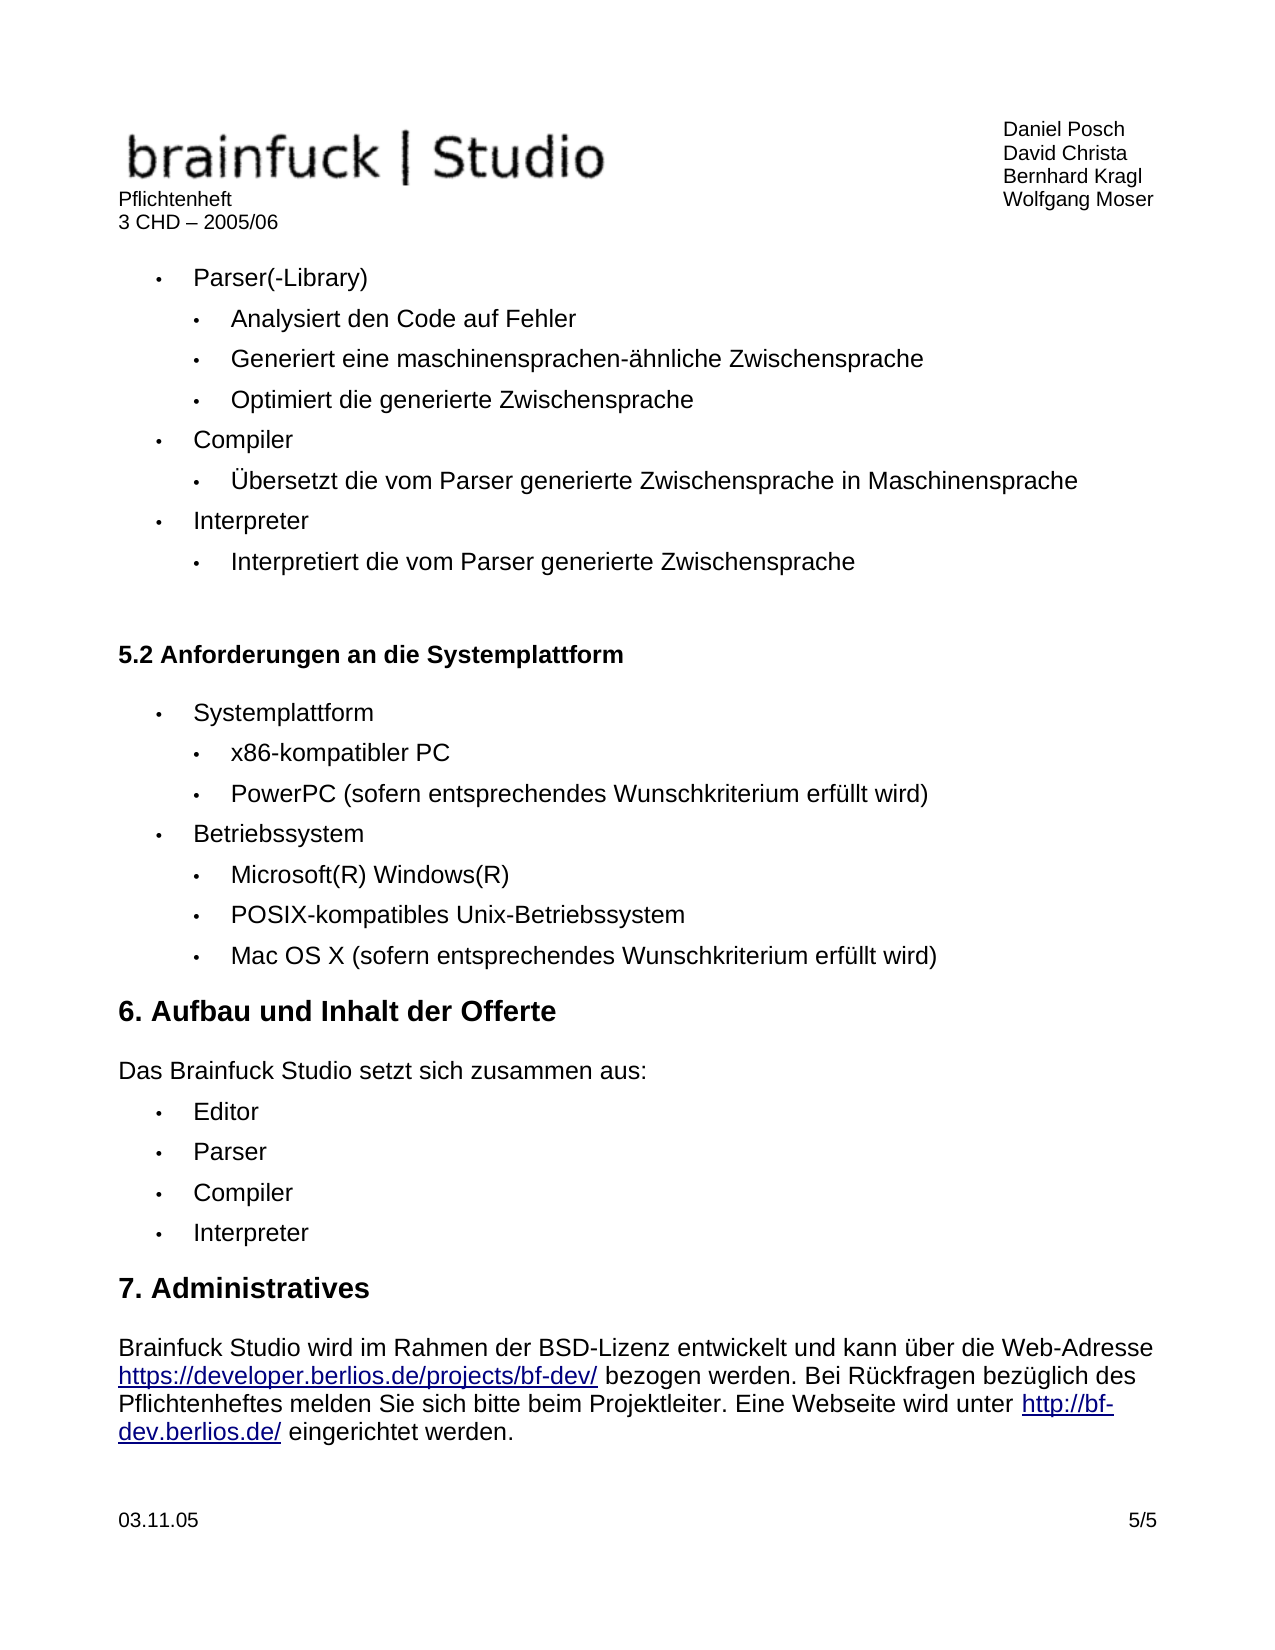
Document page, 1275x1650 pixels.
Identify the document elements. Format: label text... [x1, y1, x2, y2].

list Mac OS X (sofern entsprechendes Wunschkriterium erfüllt wird) [193, 942, 1157, 969]
list Compiler [156, 426, 1157, 454]
list Generiert eine maschinensprachen-ähnliche Zwischensprache [193, 345, 1157, 373]
text Das Brainfuck Studio setzt sich zusammen aus: [118, 1057, 1157, 1085]
list Microsoft(R) Windows(R) [193, 861, 1157, 888]
list Compiler [156, 1178, 1157, 1206]
list x86-kompatibler PC [193, 739, 1157, 767]
list Optimiert die generierte Zwischensprache [193, 385, 1157, 413]
list Editor [156, 1097, 1157, 1125]
subtitle 6. Aufbau und Inhalt der Offerte [118, 994, 1157, 1027]
list Interpreter [156, 1219, 1157, 1247]
list Betriebssystem [156, 820, 1157, 848]
list Parser(-Library) [156, 264, 1157, 292]
subtitle 7. Administratives [118, 1272, 1157, 1304]
list Interpreter [156, 507, 1157, 535]
text Brainfuck Studio wird im Rahmen der BSD-Lizenz entwickelt und kann über die Web-Adresse https://developer.berlios.de/projects/bf-dev/ bezogen werden. Bei Rückfragen bezüglich des Pflichtenheftes melden Sie sich bitte beim Projektleiter. Eine Webseite wird unter http://bf-dev.berlios.de/ eingerichtet werden. [118, 1334, 1157, 1446]
list Übersetzt die vom Parser generierte Zwischensprache in Maschinensprache [193, 466, 1157, 494]
subtitle 5.2 Anforderungen an die Systemplattform [118, 641, 1157, 669]
list POSIX-kompatibles Unix-Betriebssystem [193, 901, 1157, 929]
list Systemplattform [156, 698, 1157, 726]
list Parser [156, 1138, 1157, 1166]
list PowerPC (sofern entsprechendes Wunschkriterium erfüllt wird) [193, 779, 1157, 807]
picture [118, 118, 609, 187]
list Analysiert den Code auf Fehler [193, 304, 1157, 332]
list Interpretiert die vom Parser generierte Zwischensprache [193, 547, 1157, 575]
